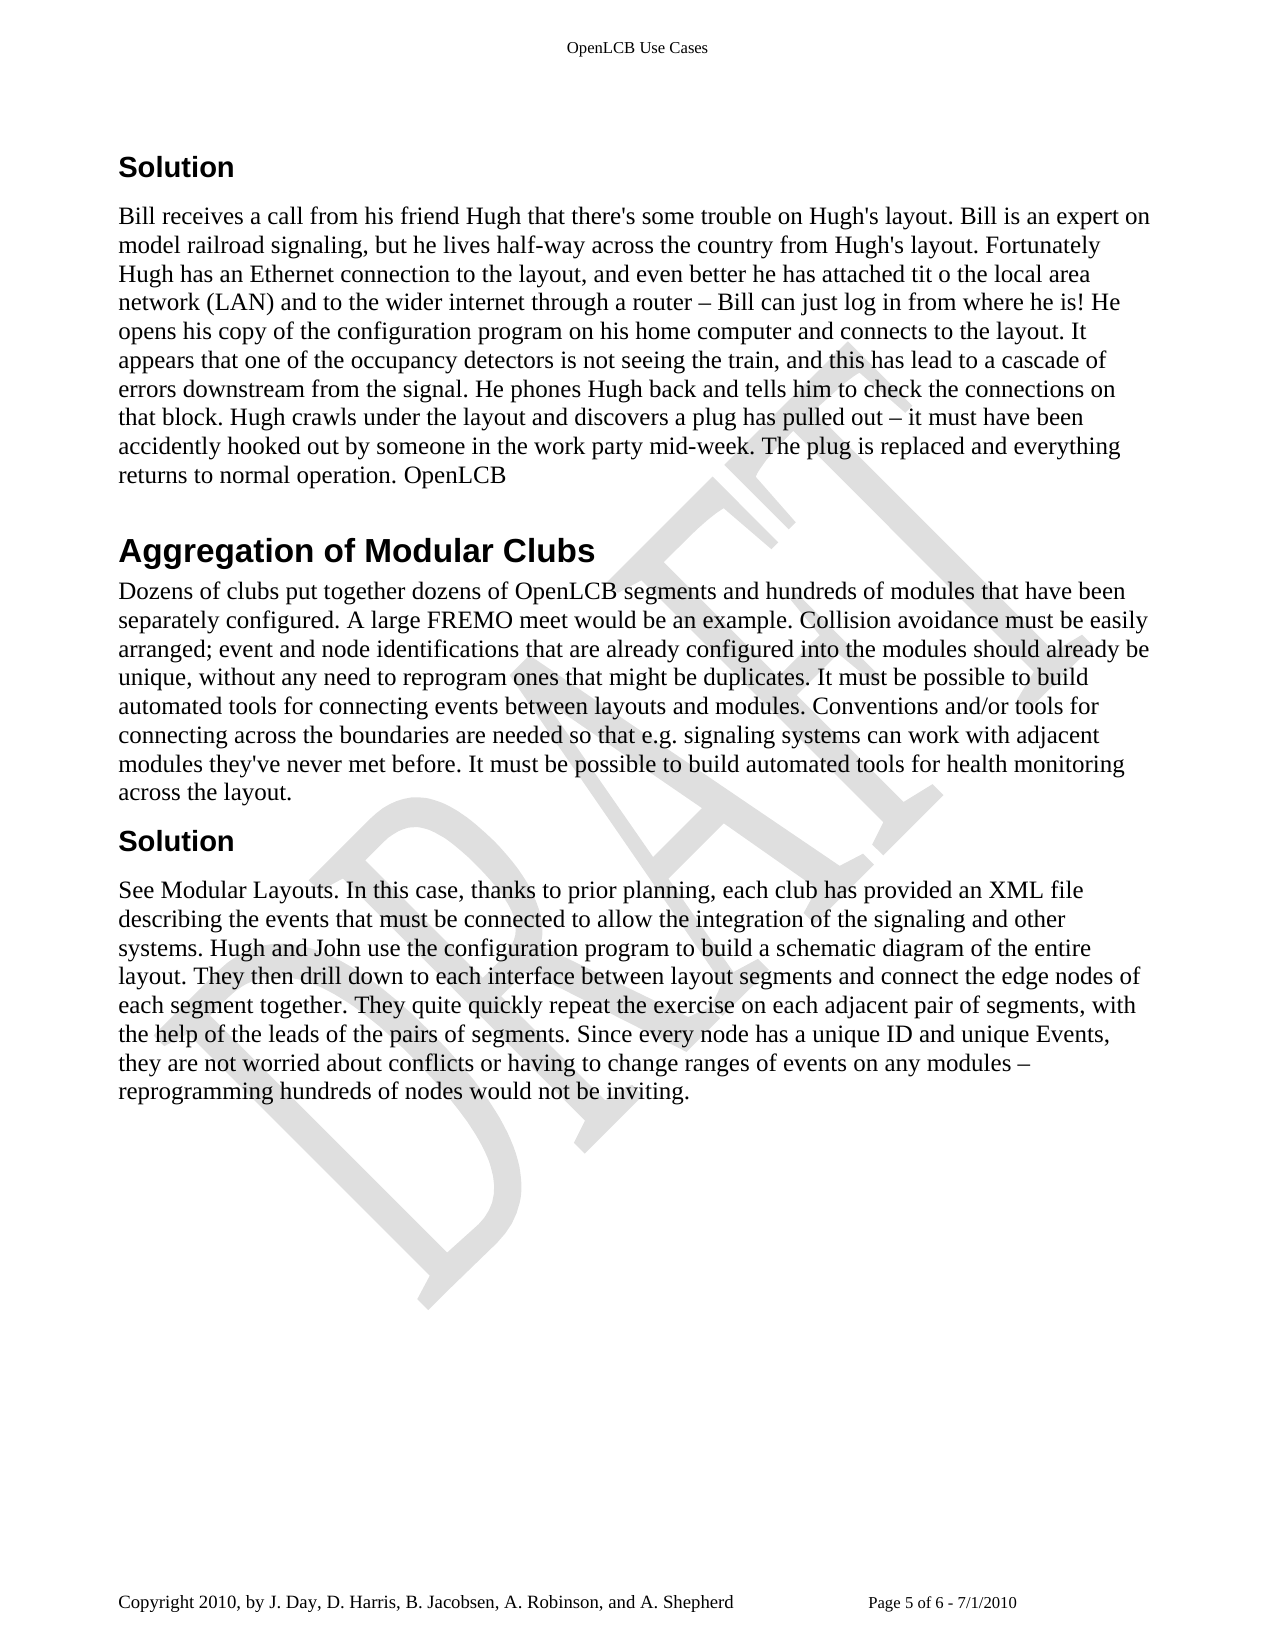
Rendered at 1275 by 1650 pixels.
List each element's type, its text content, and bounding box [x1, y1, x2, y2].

subtitle [665, 531, 931, 570]
subtitle [477, 824, 634, 857]
text See Modular Layouts. In this case, thanks to prior planning, each club has provided an XML file describing the events that must be connected to allow the integration of the signaling and other systems. Hugh and John use the configuration program to build a schematic diagram of the entire layout. They then drill down to each interface between layout segments and connect the edge nodes of each segment together. They quite quickly repeat the exercise on each adjacent pair of segments, with the help of the leads of the pairs of segments. Since every node has a unique ID and unique Events, they are not worried about conflicts or having to change ranges of events on any modules – reprogramming hundreds of nodes would not be inviting. [211, 977, 453, 1105]
subtitle [935, 531, 1157, 570]
text Bill receives a call from his friend Hugh that there's some trouble on Hugh's layout. Bill is an expert on model railroad signaling, but he lives half-way across the country from Hugh's layout. Fortunately Hugh has an Ethernet connection to the layout, and even better he has attached tit o the local area network (LAN) and to the wider internet through a router – Bill can just log in from where he is! He opens his copy of the configuration program on his home computer and connects to the layout. It appears that one of the occupancy detectors is not seeing the train, and this has lead to a cascade of errors downstream from the signal. He phones Hugh back and tells him to check the connections on that block. Hugh crawls under the layout and discovers a plug has pulled out – it must have been accidently hooked out by someone in the work party mid-week. The plug is replaced and everything returns to normal operation. OpenLCB [118, 201, 1157, 489]
subtitle Solution [118, 824, 363, 857]
subtitle [370, 828, 466, 857]
subtitle [631, 824, 685, 856]
text Dozens of clubs put together dozens of OpenLCB segments and hundreds of modules that have been separately configured. A large FREMO meet would be an example. Collision avoidance must be easily arranged; event and node identifications that are already configured into the modules should already be unique, without any need to reprogram ones that might be duplicates. It must be possible to build automated tools for connecting events between layouts and modules. Conventions and/or tools for connecting across the boundaries are needed so that e.g. signaling systems can work with adjacent modules they've never met before. It must be possible to build automated tools for health monitoring across the layout. [550, 706, 697, 806]
subtitle Aggregation of Modular Clubs [118, 531, 657, 570]
subtitle [780, 824, 1157, 857]
text See Modular Layouts. In this case, thanks to prior planning, each club has provided an XML file describing the events that must be connected to allow the integration of the signaling and other systems. Hugh and John use the configuration program to build a schematic diagram of the entire layout. They then drill down to each interface between layout segments and connect the edge nodes of each segment together. They quite quickly repeat the exercise on each adjacent pair of segments, with the help of the leads of the pairs of segments. Since every node has a unique ID and unique Events, they are not worried about conflicts or having to change ranges of events on any modules – reprogramming hundreds of nodes would not be inviting. [523, 875, 721, 1016]
subtitle [692, 825, 770, 857]
subtitle Solution [118, 150, 1157, 183]
text Dozens of clubs put together dozens of OpenLCB segments and hundreds of modules that have been separately configured. A large FREMO meet would be an example. Collision avoidance must be easily arranged; event and node identifications that are already configured into the modules should already be unique, without any need to reprogram ones that might be duplicates. It must be possible to build automated tools for connecting events between layouts and modules. Conventions and/or tools for connecting across the boundaries are needed so that e.g. signaling systems can work with adjacent modules they've never met before. It must be possible to build automated tools for health monitoring across the layout. [118, 576, 866, 806]
text See Modular Layouts. In this case, thanks to prior planning, each club has provided an XML file describing the events that must be connected to allow the integration of the signaling and other systems. Hugh and John use the configuration program to build a schematic diagram of the entire layout. They then drill down to each interface between layout segments and connect the edge nodes of each segment together. They quite quickly repeat the exercise on each adjacent pair of segments, with the help of the leads of the pairs of segments. Since every node has a unique ID and unique Events, they are not worried about conflicts or having to change ranges of events on any modules – reprogramming hundreds of nodes would not be inviting. [118, 875, 568, 1105]
text See Modular Layouts. In this case, thanks to prior planning, each club has provided an XML file describing the events that must be connected to allow the integration of the signaling and other systems. Hugh and John use the configuration program to build a schematic diagram of the entire layout. They then drill down to each interface between layout segments and connect the edge nodes of each segment together. They quite quickly repeat the exercise on each adjacent pair of segments, with the help of the leads of the pairs of segments. Since every node has a unique ID and unique Events, they are not worried about conflicts or having to change ranges of events on any modules – reprogramming hundreds of nodes would not be inviting. [502, 875, 1157, 1105]
text Dozens of clubs put together dozens of OpenLCB segments and hundreds of modules that have been separately configured. A large FREMO meet would be an example. Collision avoidance must be easily arranged; event and node identifications that are already configured into the modules should already be unique, without any need to reprogram ones that might be duplicates. It must be possible to build automated tools for connecting events between layouts and modules. Conventions and/or tools for connecting across the boundaries are needed so that e.g. signaling systems can work with adjacent modules they've never met before. It must be possible to build automated tools for health monitoring across the layout. [679, 576, 1157, 806]
